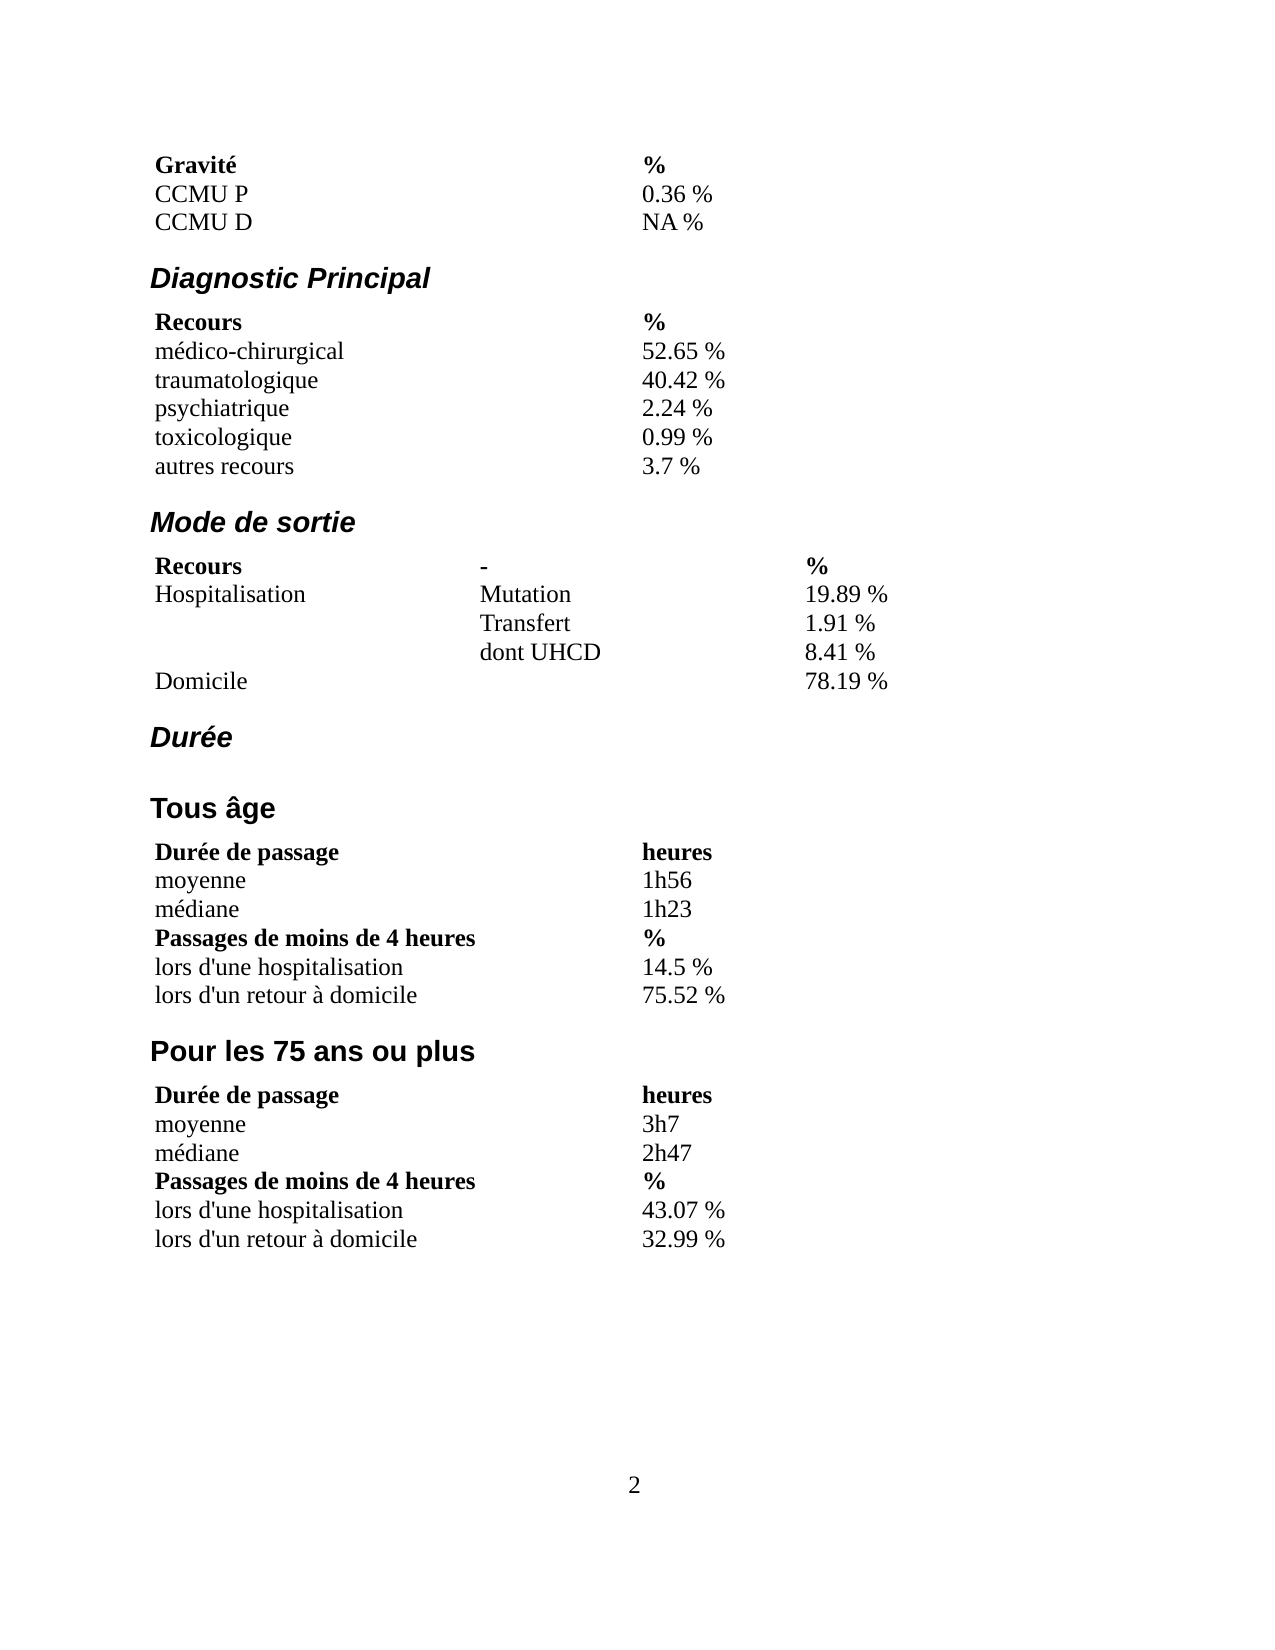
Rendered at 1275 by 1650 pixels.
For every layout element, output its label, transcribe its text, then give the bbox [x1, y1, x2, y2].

table_cell médiane [150, 1138, 637, 1166]
table_header Passages de moins de 4 heures [150, 923, 637, 952]
table_cell lors d'une hospitalisation [150, 1195, 637, 1224]
table_header Recours [150, 551, 475, 579]
table_cell lors d'une hospitalisation [150, 952, 637, 980]
subtitle Mode de sortie [150, 505, 1125, 538]
table_cell moyenne [150, 865, 637, 894]
table_header Durée de passage [150, 837, 637, 865]
table_cell 1h56 [638, 865, 1125, 894]
table_cell 52.65 % [638, 336, 1125, 365]
table_cell 2.24 % [638, 394, 1125, 422]
table_cell 2h47 [638, 1138, 1125, 1166]
table_cell 14.5 % [638, 952, 1125, 980]
table_header % [638, 1166, 1125, 1195]
subtitle Tous âge [150, 791, 1125, 824]
table_cell 8.41 % [800, 637, 1125, 666]
table_cell [150, 637, 475, 666]
table_cell 78.19 % [800, 666, 1125, 694]
table_cell Hospitalisation [150, 580, 475, 608]
table_cell médico-chirurgical [150, 336, 637, 365]
table_cell 1.91 % [800, 608, 1125, 637]
table_cell psychiatrique [150, 394, 637, 422]
table_header Passages de moins de 4 heures [150, 1166, 637, 1195]
table_cell moyenne [150, 1109, 637, 1138]
table_cell traumatologique [150, 365, 637, 393]
table_cell CCMU P [150, 179, 637, 207]
table_cell 3.7 % [638, 451, 1125, 480]
table_header Recours [150, 307, 637, 336]
table_cell Domicile [150, 666, 475, 694]
table_cell autres recours [150, 451, 637, 480]
table_cell 40.42 % [638, 365, 1125, 393]
subtitle Durée [150, 719, 1125, 753]
table_cell toxicologique [150, 422, 637, 451]
table_cell 1h23 [638, 894, 1125, 923]
table_header % [638, 150, 1125, 179]
table_cell lors d'un retour à domicile [150, 1224, 637, 1253]
table_header - [475, 551, 800, 579]
table_cell 0.99 % [638, 422, 1125, 451]
table_cell 43.07 % [638, 1195, 1125, 1224]
table_header Durée de passage [150, 1080, 637, 1109]
table_cell 3h7 [638, 1109, 1125, 1138]
table_cell CCMU D [150, 208, 637, 236]
table_cell NA % [638, 208, 1125, 236]
table_cell dont UHCD [475, 637, 800, 666]
table_cell 32.99 % [638, 1224, 1125, 1253]
table_cell 19.89 % [800, 580, 1125, 608]
table_cell Mutation [475, 580, 800, 608]
table_cell 75.52 % [638, 980, 1125, 1009]
table_cell médiane [150, 894, 637, 923]
subtitle Pour les 75 ans ou plus [150, 1034, 1125, 1068]
table_cell lors d'un retour à domicile [150, 980, 637, 1009]
table_header % [638, 307, 1125, 336]
table_cell 0.36 % [638, 179, 1125, 207]
table_header % [800, 551, 1125, 579]
table_cell Transfert [475, 608, 800, 637]
table_cell [150, 608, 475, 637]
subtitle Diagnostic Principal [150, 261, 1125, 295]
table_header heures [638, 837, 1125, 865]
table_header heures [638, 1080, 1125, 1109]
table_header Gravité [150, 150, 637, 179]
table_header % [638, 923, 1125, 952]
table_cell [475, 666, 800, 694]
